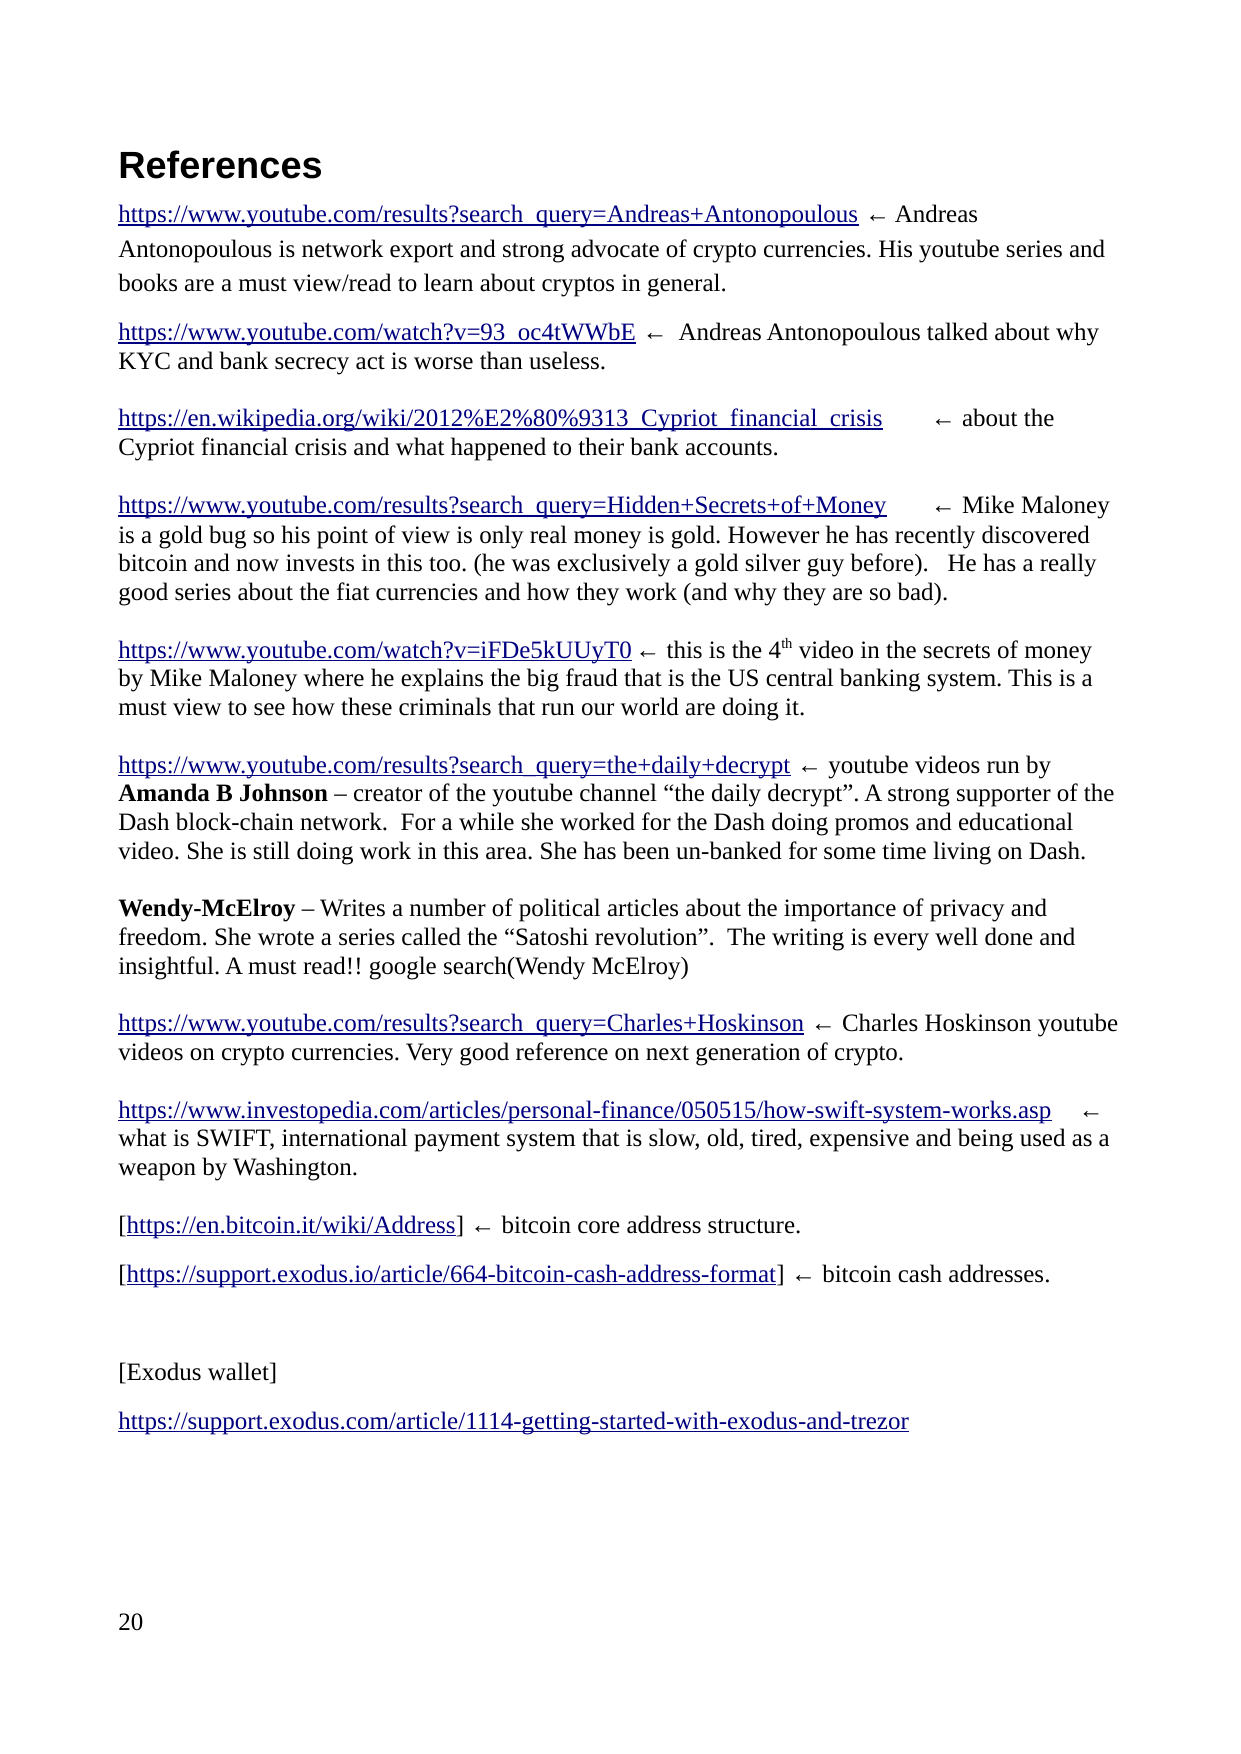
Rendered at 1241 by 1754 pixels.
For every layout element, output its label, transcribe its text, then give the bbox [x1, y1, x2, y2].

text https://www.youtube.com/results?search_query=Andreas+Antonopoulous ← Andreas Antonopoulous is network export and strong advocate of crypto currencies. His youtube series and books are a must view/read to learn about cryptos in general. [118, 199, 1122, 297]
text Wendy-McElroy – Writes a number of political articles about the importance of privacy and freedom. She wrote a series called the “Satoshi revolution”. The writing is every well done and insightful. A must read!! google search(Wendy McElroy) [118, 893, 1122, 980]
text https://support.exodus.com/article/1114-getting-started-with-exodus-and-trezor [118, 1406, 1122, 1435]
text https://www.youtube.com/results?search_query=Charles+Hoskinson ← Charles Hoskinson youtube videos on crypto currencies. Very good reference on next generation of crypto. [118, 1008, 1122, 1066]
text https://www.youtube.com/watch?v=93_oc4tWWbE ← Andreas Antonopoulous talked about why KYC and bank secrecy act is worse than useless. [118, 317, 1122, 375]
text [Exodus wallet] [118, 1357, 1122, 1386]
text [https://en.bitcoin.it/wiki/Address] ← bitcoin core address structure. [118, 1210, 1122, 1238]
text https://www.youtube.com/results?search_query=Hidden+Secrets+of+Money ← Mike Maloney is a gold bug so his point of view is only real money is gold. However he has recently discovered bitcoin and now invests in this too. (he was exclusively a gold silver guy before). He has a really good series about the fiat currencies and how they work (and why they are so bad). [118, 490, 1122, 606]
text https://www.youtube.com/watch?v=iFDe5kUUyT0 ← this is the 4th video in the secrets of money by Mike Maloney where he explains the big fraud that is the US central banking system. This is a must view to see how these criminals that run our world are doing it. [118, 635, 1122, 721]
text https://www.youtube.com/results?search_query=the+daily+decrypt ← youtube videos run by Amanda B Johnson – creator of the youtube channel “the daily decrypt”. A strong supporter of the Dash block-chain network. For a while she worked for the Dash doing promos and educational video. She is still doing work in this area. She has been un-banked for some time living on Dash. [118, 750, 1122, 865]
text https://en.wikipedia.org/wiki/2012%E2%80%9313_Cypriot_financial_crisis ← about the Cypriot financial crisis and what happened to their bank accounts. [118, 403, 1122, 462]
text https://www.investopedia.com/articles/personal-finance/050515/how-swift-system-works.asp ← what is SWIFT, international payment system that is slow, old, tired, expensive and being used as a weapon by Washington. [118, 1095, 1122, 1181]
text [https://support.exodus.io/article/664-bitcoin-cash-address-format] ← bitcoin cash addresses. [118, 1259, 1122, 1288]
subtitle References [118, 143, 1122, 187]
